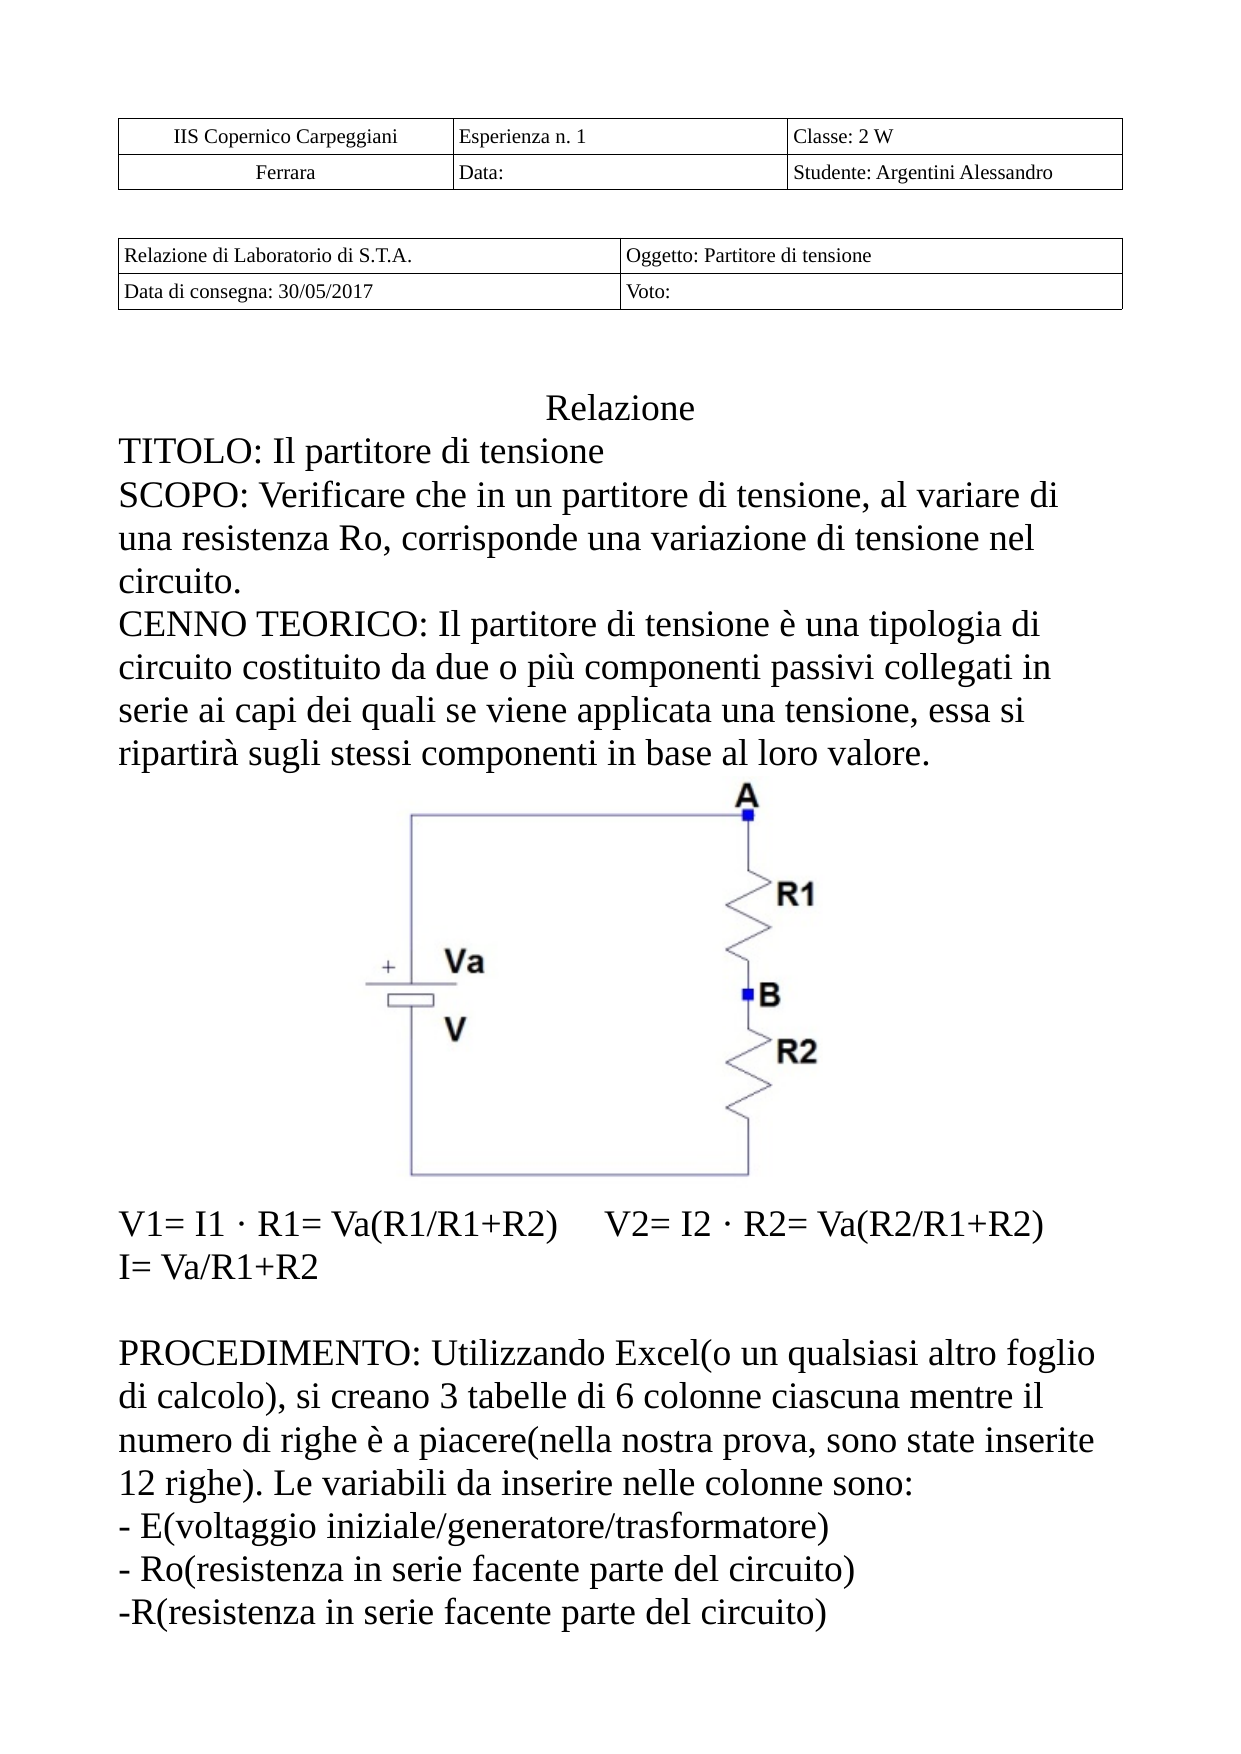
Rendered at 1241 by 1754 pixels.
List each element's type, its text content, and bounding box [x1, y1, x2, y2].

text SCOPO: Verificare che in un partitore di tensione, al variare di una resistenza Ro, corrisponde una variazione di tensione nel circuito. [118, 472, 1122, 601]
table_header Classe: 2 W [788, 119, 1122, 154]
table_cell Ferrara [119, 155, 453, 189]
text - E(voltaggio iniziale/generatore/trasformatore) [118, 1503, 1122, 1546]
text CENNO TEORICO: Il partitore di tensione è una tipologia di circuito costituito da due o più componenti passivi collegati in serie ai capi dei quali se viene applicata una tensione, essa si ripartirà sugli stessi componenti in base al loro valore. [118, 601, 1122, 774]
table_cell Data: [454, 155, 787, 189]
table_header Relazione di Laboratorio di S.T.A. [119, 239, 620, 273]
text Relazione [118, 386, 1122, 429]
text - Ro(resistenza in serie facente parte del circuito) [118, 1546, 1122, 1589]
text I= Va/R1+R2 [118, 1244, 1122, 1288]
text PROCEDIMENTO: Utilizzando Excel(o un qualsiasi altro foglio di calcolo), si creano 3 tabelle di 6 colonne ciascuna mentre il numero di righe è a piacere(nella nostra prova, sono state inserite 12 righe). Le variabili da inserire nelle colonne sono: [118, 1331, 1122, 1503]
text TITOLO: Il partitore di tensione [118, 429, 1122, 472]
table_cell Voto: [621, 274, 1122, 309]
text V1= I1 · R1= Va(R1/R1+R2) V2= I2 · R2= Va(R2/R1+R2) [118, 774, 1122, 1244]
table_cell Data di consegna: 30/05/2017 [119, 274, 620, 309]
text -R(resistenza in serie facente parte del circuito) [118, 1589, 1122, 1633]
table_cell Studente: Argentini Alessandro [788, 155, 1122, 189]
table_header Esperienza n. 1 [454, 119, 787, 154]
table_header Oggetto: Partitore di tensione [621, 239, 1122, 273]
table_header IIS Copernico Carpeggiani [119, 119, 453, 154]
picture [347, 776, 837, 1202]
